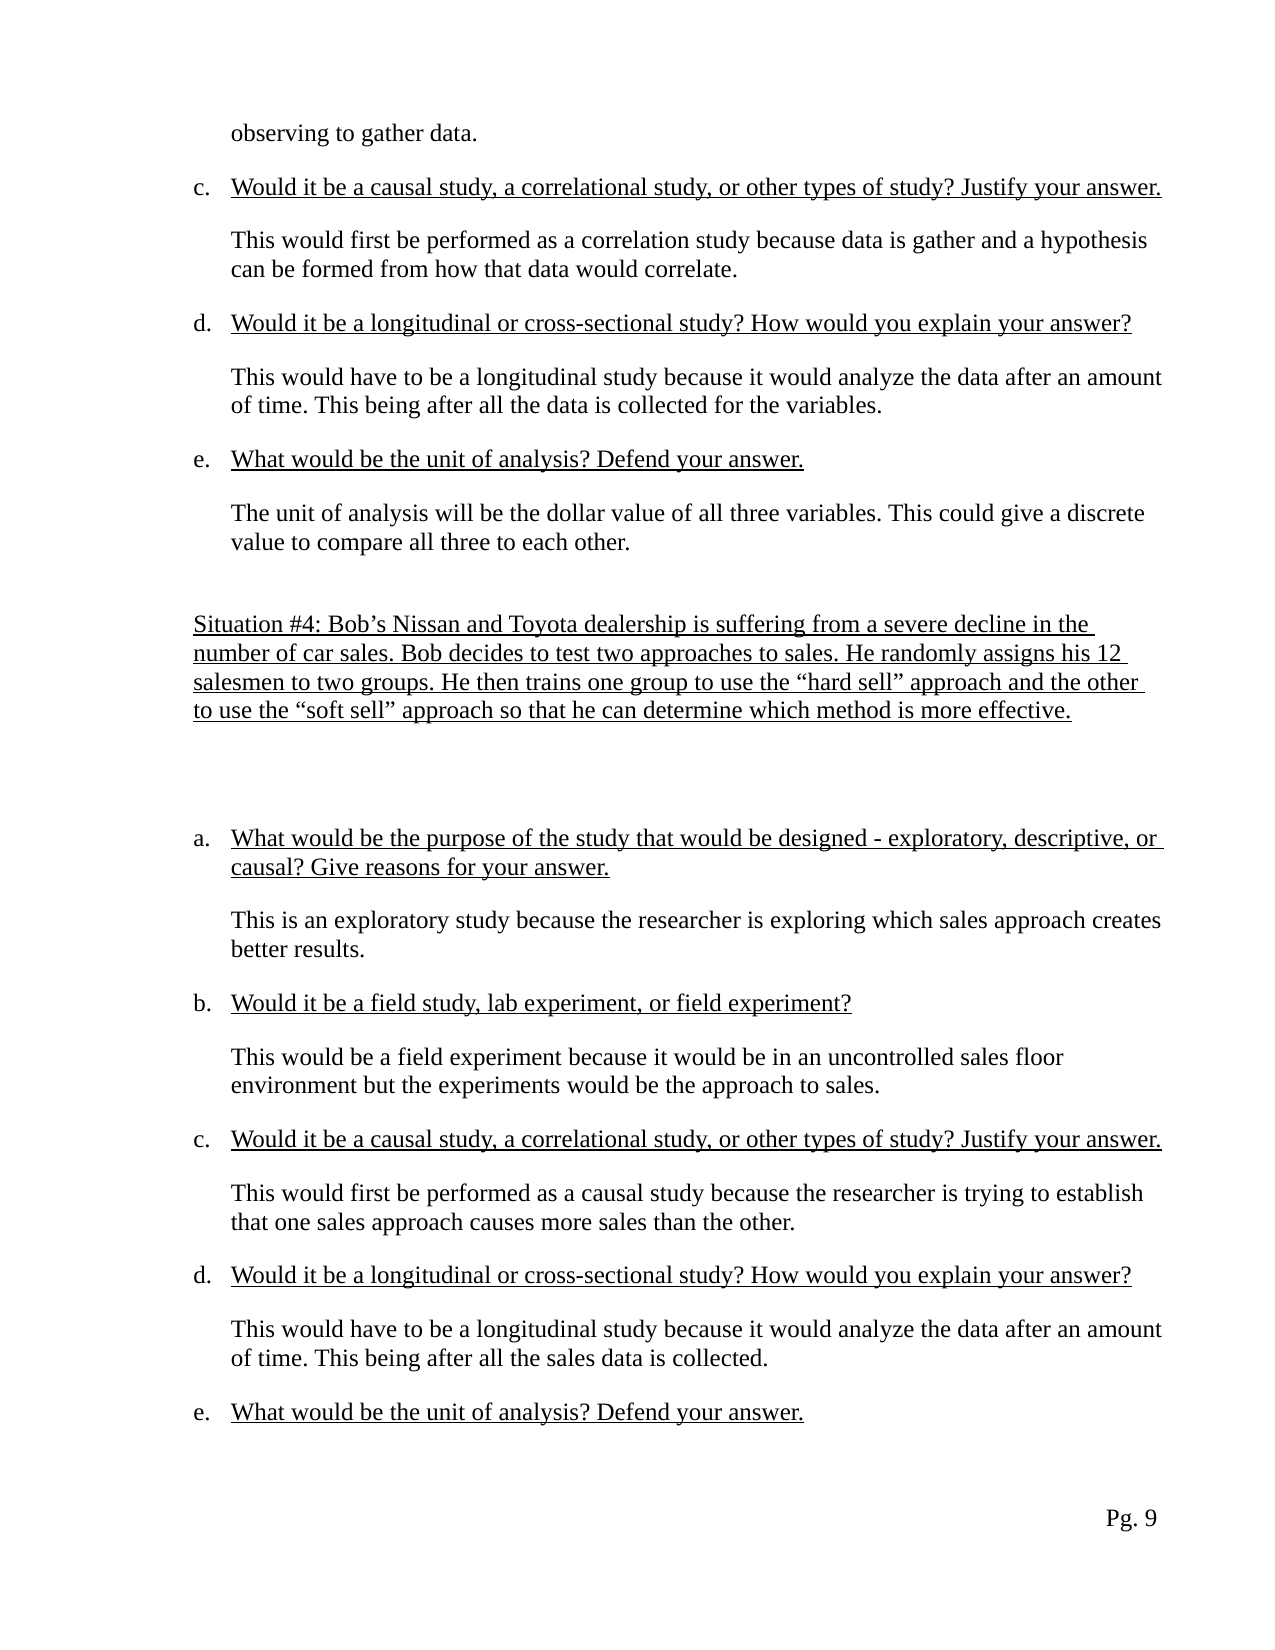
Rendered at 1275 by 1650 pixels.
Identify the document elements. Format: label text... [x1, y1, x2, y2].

list What would be the unit of analysis? Defend your answer. [193, 444, 1172, 473]
list What would be the unit of analysis? Defend your answer. [193, 1397, 1172, 1426]
list observing to gather data. [193, 118, 1172, 147]
list Would it be a causal study, a correlational study, or other types of study? Justify your answer. [193, 1124, 1172, 1153]
list This would first be performed as a causal study because the researcher is trying to establish that one sales approach causes more sales than the other. [193, 1178, 1172, 1236]
list This would have to be a longitudinal study because it would analyze the data after an amount of time. This being after all the data is collected for the variables. [193, 362, 1172, 419]
list This would first be performed as a correlation study because data is gather and a hypothesis can be formed from how that data would correlate. [193, 226, 1172, 283]
list This would have to be a longitudinal study because it would analyze the data after an amount of time. This being after all the sales data is collected. [193, 1314, 1172, 1372]
list The unit of analysis will be the dollar value of all three variables. This could give a discrete value to compare all three to each other. [193, 498, 1172, 556]
list This is an exploratory study because the researcher is exploring which sales approach creates better results. [193, 906, 1172, 963]
list What would be the purpose of the study that would be designed - exploratory, descriptive, or causal? Give reasons for your answer. [193, 823, 1172, 881]
list Would it be a longitudinal or cross-sectional study? How would you explain your answer? [193, 1261, 1172, 1289]
list Would it be a causal study, a correlational study, or other types of study? Justify your answer. [193, 172, 1172, 201]
list Situation #4: Bob’s Nissan and Toyota dealership is suffering from a severe decline in the number of car sales. Bob decides to test two approaches to sales. He randomly assigns his 12 salesmen to two groups. He then trains one group to use the “hard sell” approach and the other to use the “soft sell” approach so that he can determine which method is more effective. [193, 609, 1157, 724]
list This would be a field experiment because it would be in an uncontrolled sales floor environment but the experiments would be the approach to sales. [193, 1042, 1172, 1099]
list Would it be a longitudinal or cross-sectional study? How would you explain your answer? [193, 308, 1172, 337]
list Would it be a field study, lab experiment, or field experiment? [193, 988, 1172, 1017]
